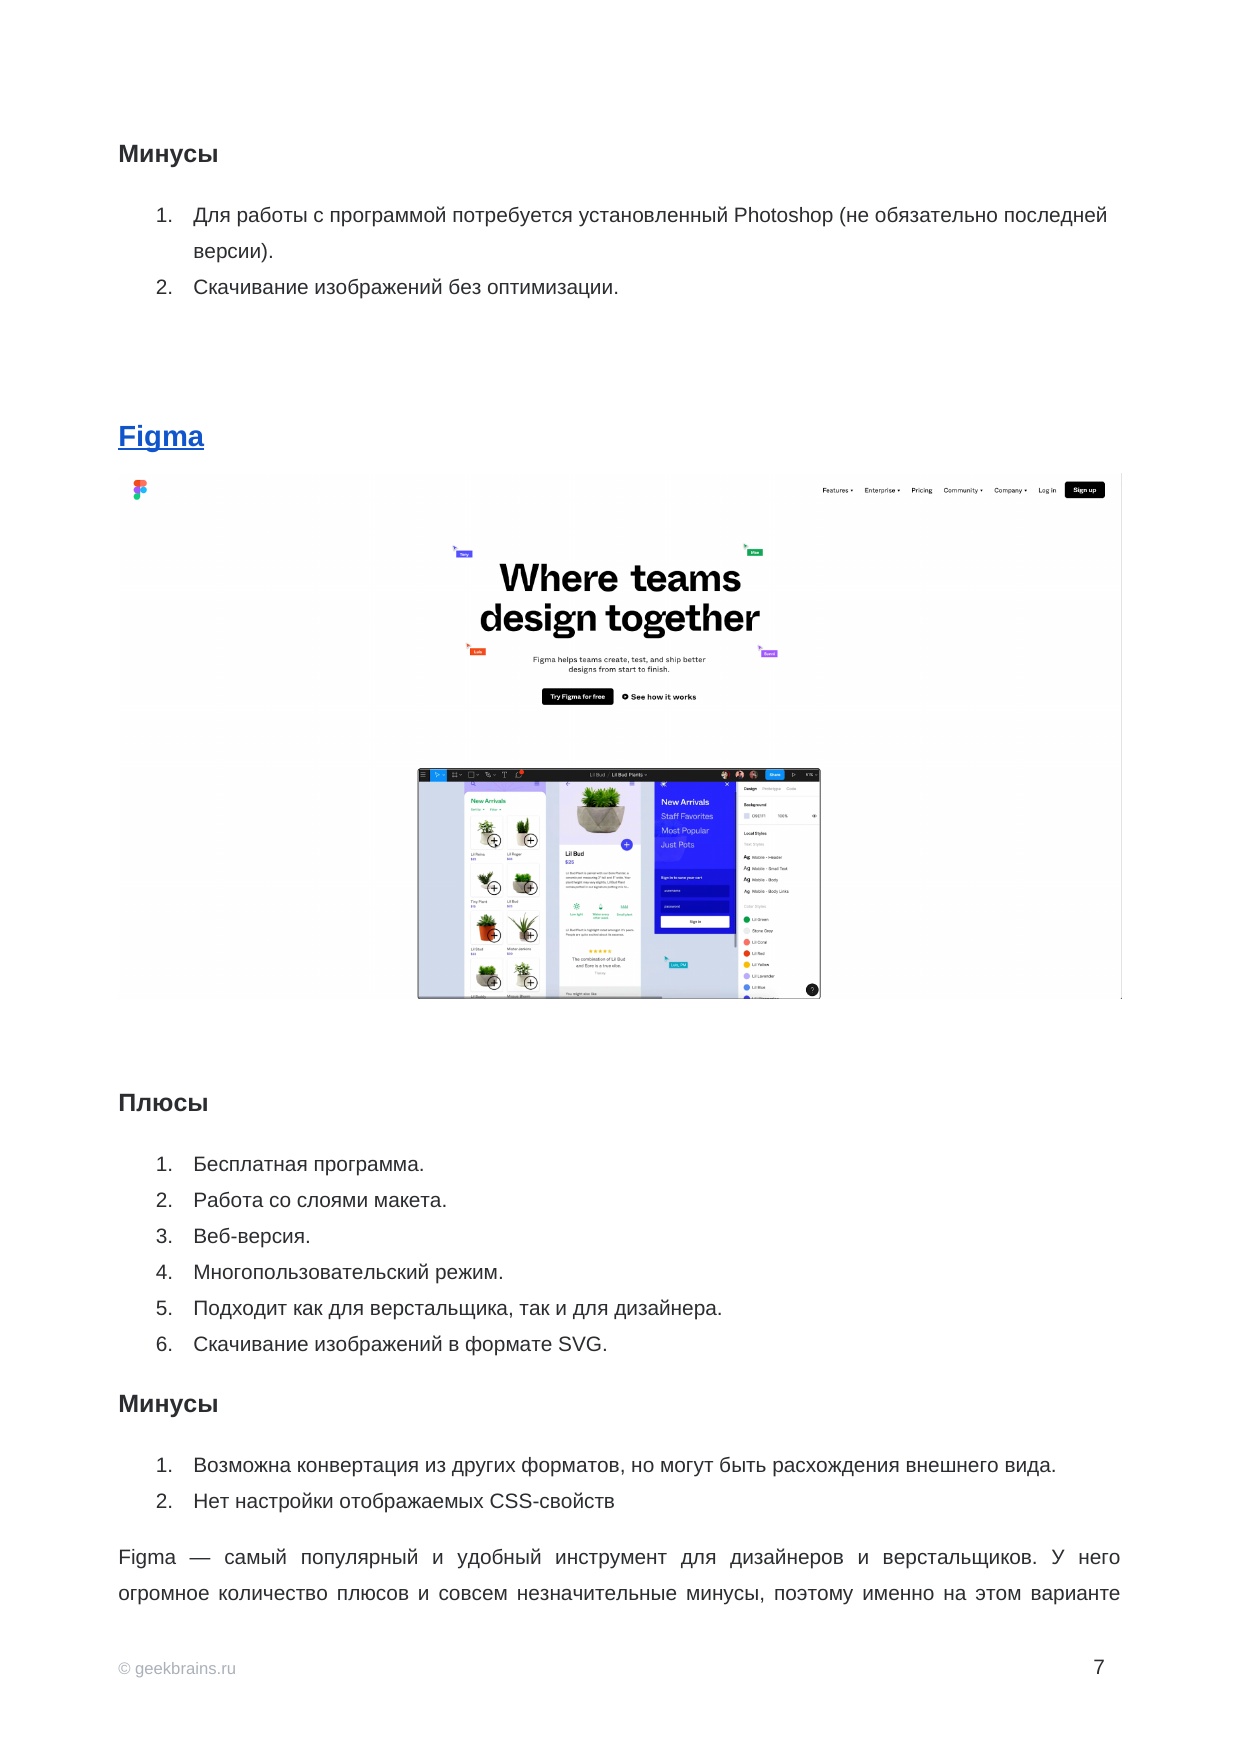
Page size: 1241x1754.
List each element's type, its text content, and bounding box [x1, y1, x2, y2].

list Бесплатная программа. [156, 1152, 1122, 1176]
subtitle Figma [118, 419, 1122, 453]
list Для работы с программой потребуется установленный Photoshop (не обязательно последней версии). [156, 203, 1122, 263]
text Плюсы [118, 1088, 1122, 1117]
text Минусы [118, 139, 1122, 168]
list Скачивание изображений в формате SVG. [156, 1332, 1122, 1356]
picture [118, 473, 1122, 999]
text Минусы [118, 1388, 1122, 1417]
list Возможна конвертация из других форматов, но могут быть расхождения внешнего вида. [156, 1452, 1122, 1476]
list Веб-версия. [156, 1224, 1122, 1248]
list Многопользовательский режим. [156, 1260, 1122, 1284]
list Нет настройки отображаемых CSS-свойств [156, 1488, 1122, 1512]
list Подходит как для верстальщика, так и для дизайнера. [156, 1296, 1122, 1320]
text Figma — самый популярный и удобный инструмент для дизайнеров и верстальщиков. У него огромное количество плюсов и совсем незначительные минусы, поэтому именно на этом варианте [118, 1545, 1122, 1605]
list Работа со слоями макета. [156, 1188, 1122, 1212]
list Скачивание изображений без оптимизации. [156, 275, 1122, 299]
